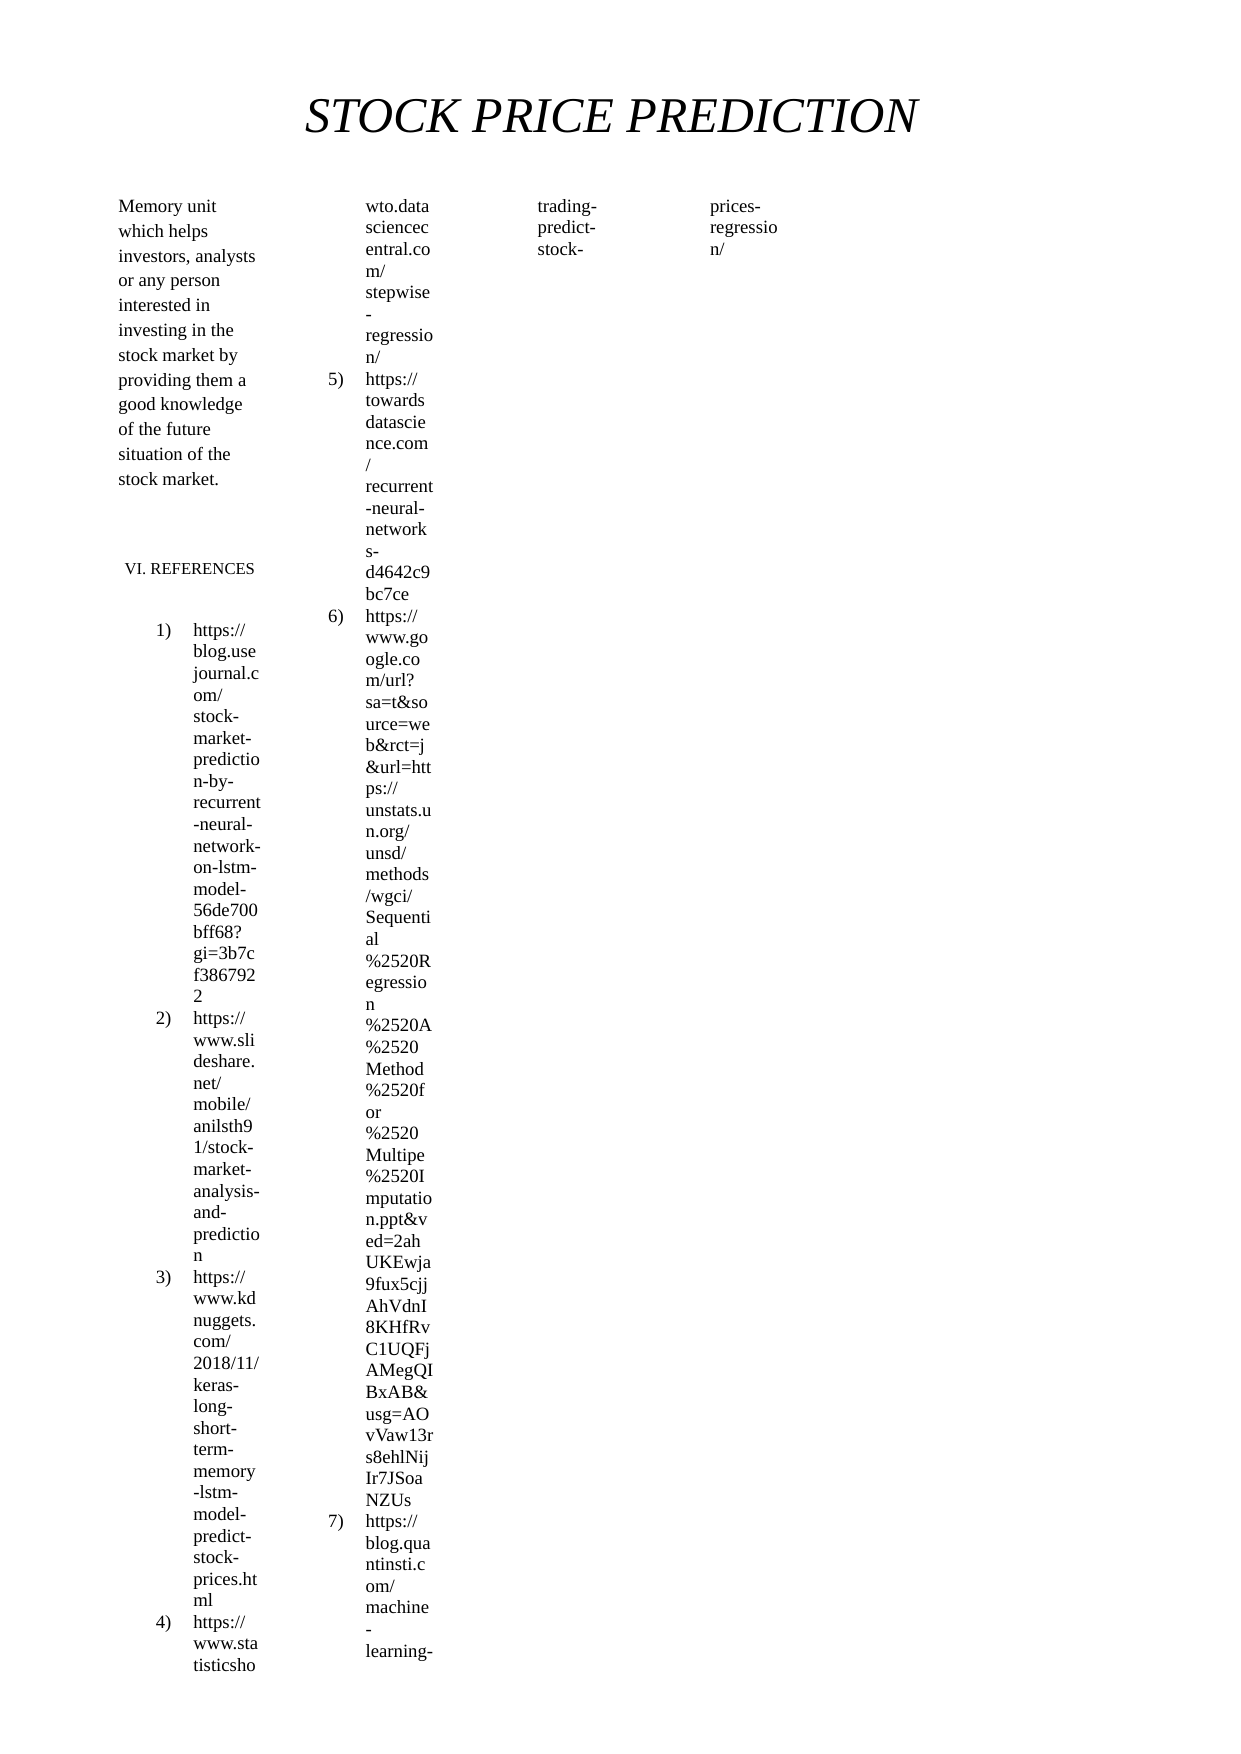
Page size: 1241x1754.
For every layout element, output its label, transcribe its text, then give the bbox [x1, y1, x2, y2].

list wto.datasciencecentral.com/stepwise-regression/ [328, 195, 433, 367]
list https://www.statisticsho [156, 1611, 261, 1675]
list trading-predict-stock- [500, 195, 605, 259]
list https://www.kdnuggets.com/2018/11/keras-long-short-term-memory-lstm-model-predict-stock-prices.html [156, 1266, 261, 1611]
text Memory unit which helps investors, analysts or any person interested in investing in the stock market by providing them a good knowledge of the future situation of the stock market. [118, 195, 261, 489]
text VI. REFERENCES [118, 559, 261, 578]
list https://blog.quantinsti.com/machine-learning- [328, 1510, 433, 1661]
list https://www.slideshare.net/mobile/anilsth91/stock-market-analysis-and-prediction [156, 1007, 261, 1266]
list https://towardsdatascience.com/recurrent-neural-networks-d4642c9bc7ce [328, 367, 433, 604]
list prices-regression/ [672, 195, 778, 259]
list https://blog.usejournal.com/stock-market-prediction-by-recurrent-neural-network-on-lstm-model-56de700bff68?gi=3b7cf3867922 [156, 619, 261, 1007]
list https://www.google.com/url?sa=t&source=web&rct=j&url=https://unstats.un.org/unsd/methods/wgci/Sequential%2520Regression%2520A%2520Method%2520for%2520Multipe%2520Imputation.ppt&ved=2ahUKEwja9fux5cjjAhVdnI8KHfRvC1UQFjAMegQIBxAB&usg=AOvVaw13rs8ehlNijIr7JSoaNZUs [328, 604, 433, 1510]
